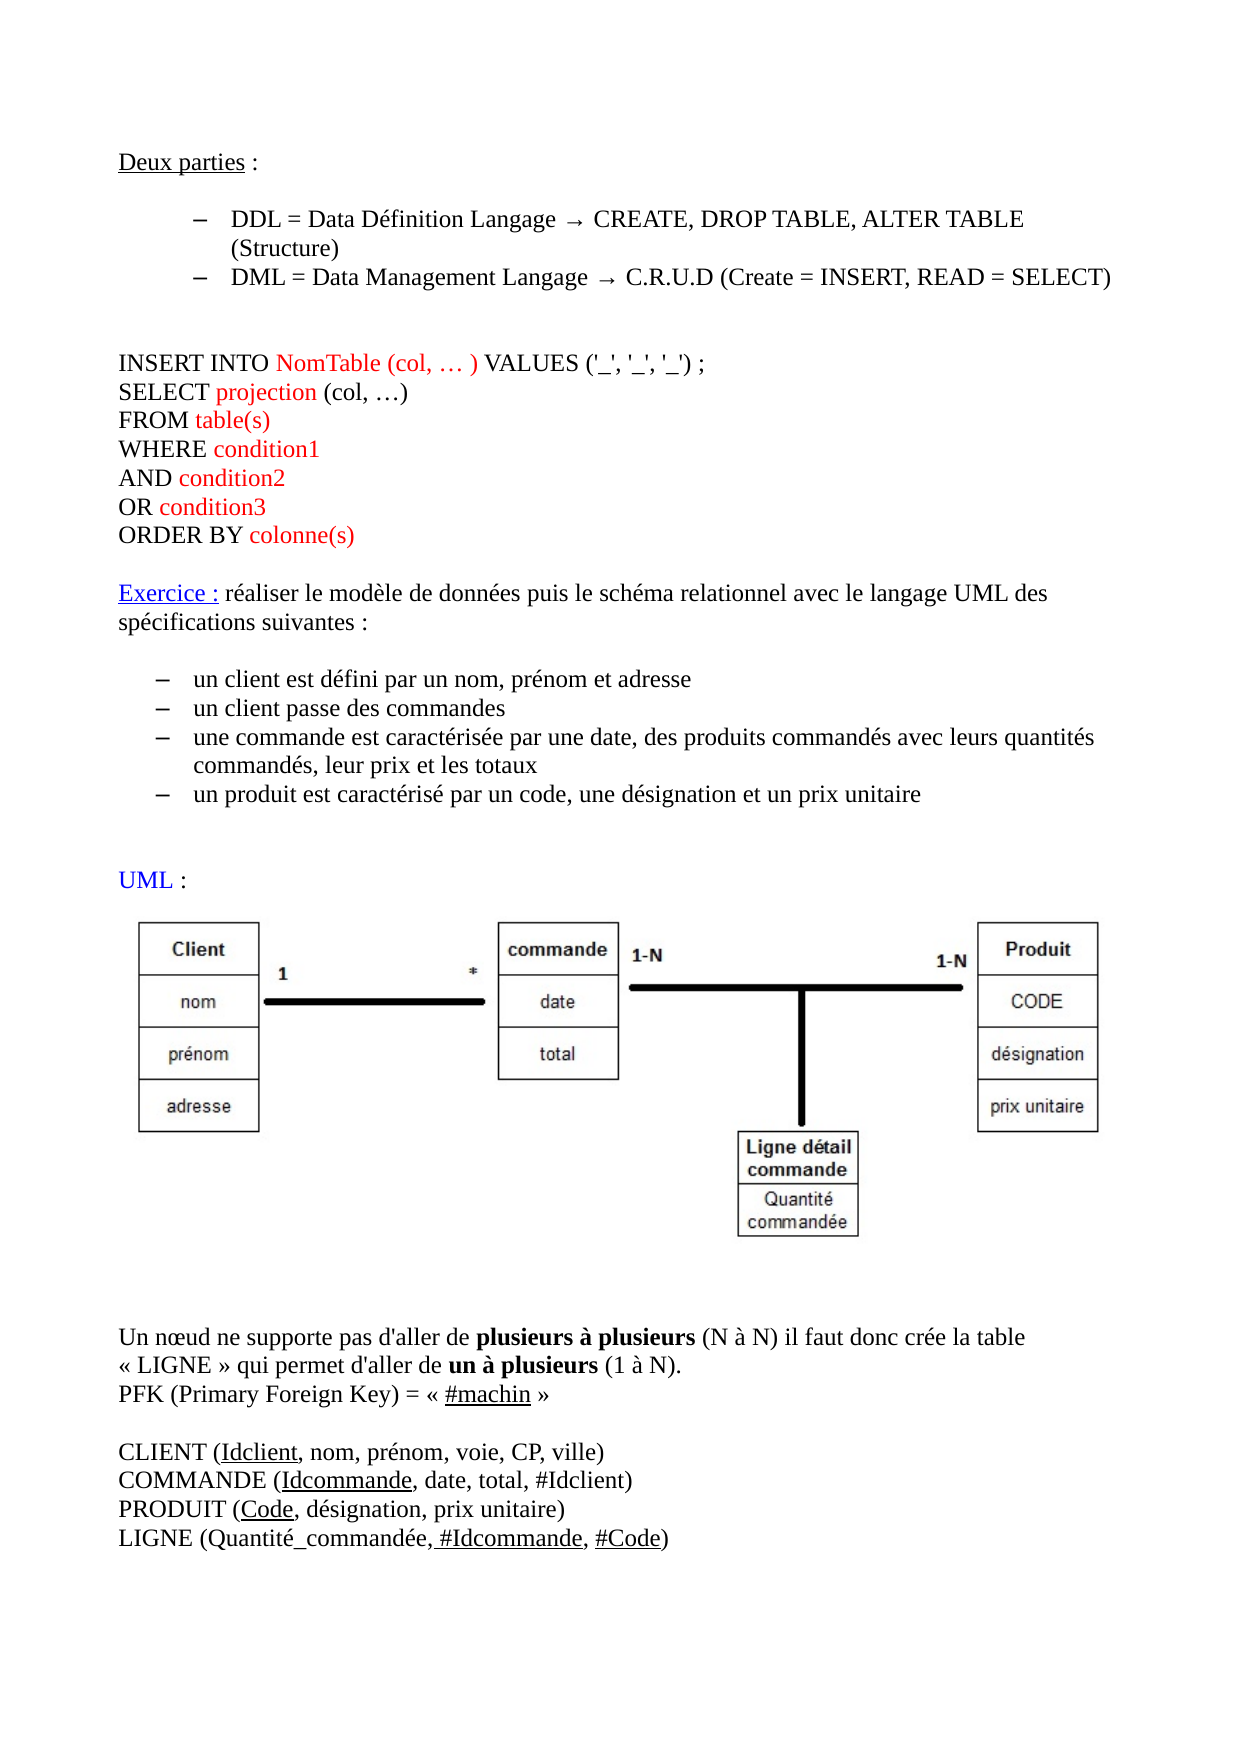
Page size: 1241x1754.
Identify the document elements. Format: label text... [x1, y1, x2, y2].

text WHERE condition1 [118, 434, 1122, 463]
text PFK (Primary Foreign Key) = « #machin » [118, 1379, 1122, 1408]
text COMMANDE (Idcommande, date, total, #Idclient) [118, 1465, 1122, 1494]
text PRODUIT (Code, désignation, prix unitaire) [118, 1494, 1122, 1523]
list une commande est caractérisée par une date, des produits commandés avec leurs quantités commandés, leur prix et les totaux [156, 722, 1122, 779]
text INSERT INTO NomTable (col, … ) VALUES ('_', '_', '_') ; [118, 348, 1122, 377]
text Un nœud ne supporte pas d'aller de plusieurs à plusieurs (N à N) il faut donc crée la table « LIGNE » qui permet d'aller de un à plusieurs (1 à N). [118, 1322, 1122, 1379]
text FROM table(s) [118, 406, 1122, 434]
text AND condition2 [118, 463, 1122, 492]
text Exercice : réaliser le modèle de données puis le schéma relationnel avec le langage UML des spécifications suivantes : [118, 578, 1122, 636]
list DML = Data Management Langage → C.R.U.D (Create = INSERT, READ = SELECT) [193, 262, 1122, 291]
list un client passe des commandes [156, 693, 1122, 722]
text UML : [118, 866, 1122, 894]
list DDL = Data Définition Langage → CREATE, DROP TABLE, ALTER TABLE (Structure) [193, 204, 1122, 262]
text ORDER BY colonne(s) [118, 521, 1122, 549]
picture [123, 894, 1117, 1258]
text OR condition3 [118, 492, 1122, 521]
text SELECT projection (col, …) [118, 377, 1122, 406]
text CLIENT (Idclient, nom, prénom, voie, CP, ville) [118, 1437, 1122, 1465]
text Deux parties : [118, 147, 1122, 176]
list un produit est caractérisé par un code, une désignation et un prix unitaire [156, 779, 1122, 808]
list un client est défini par un nom, prénom et adresse [156, 664, 1122, 693]
text LIGNE (Quantité_commandée, #Idcommande, #Code) [118, 1523, 1122, 1552]
